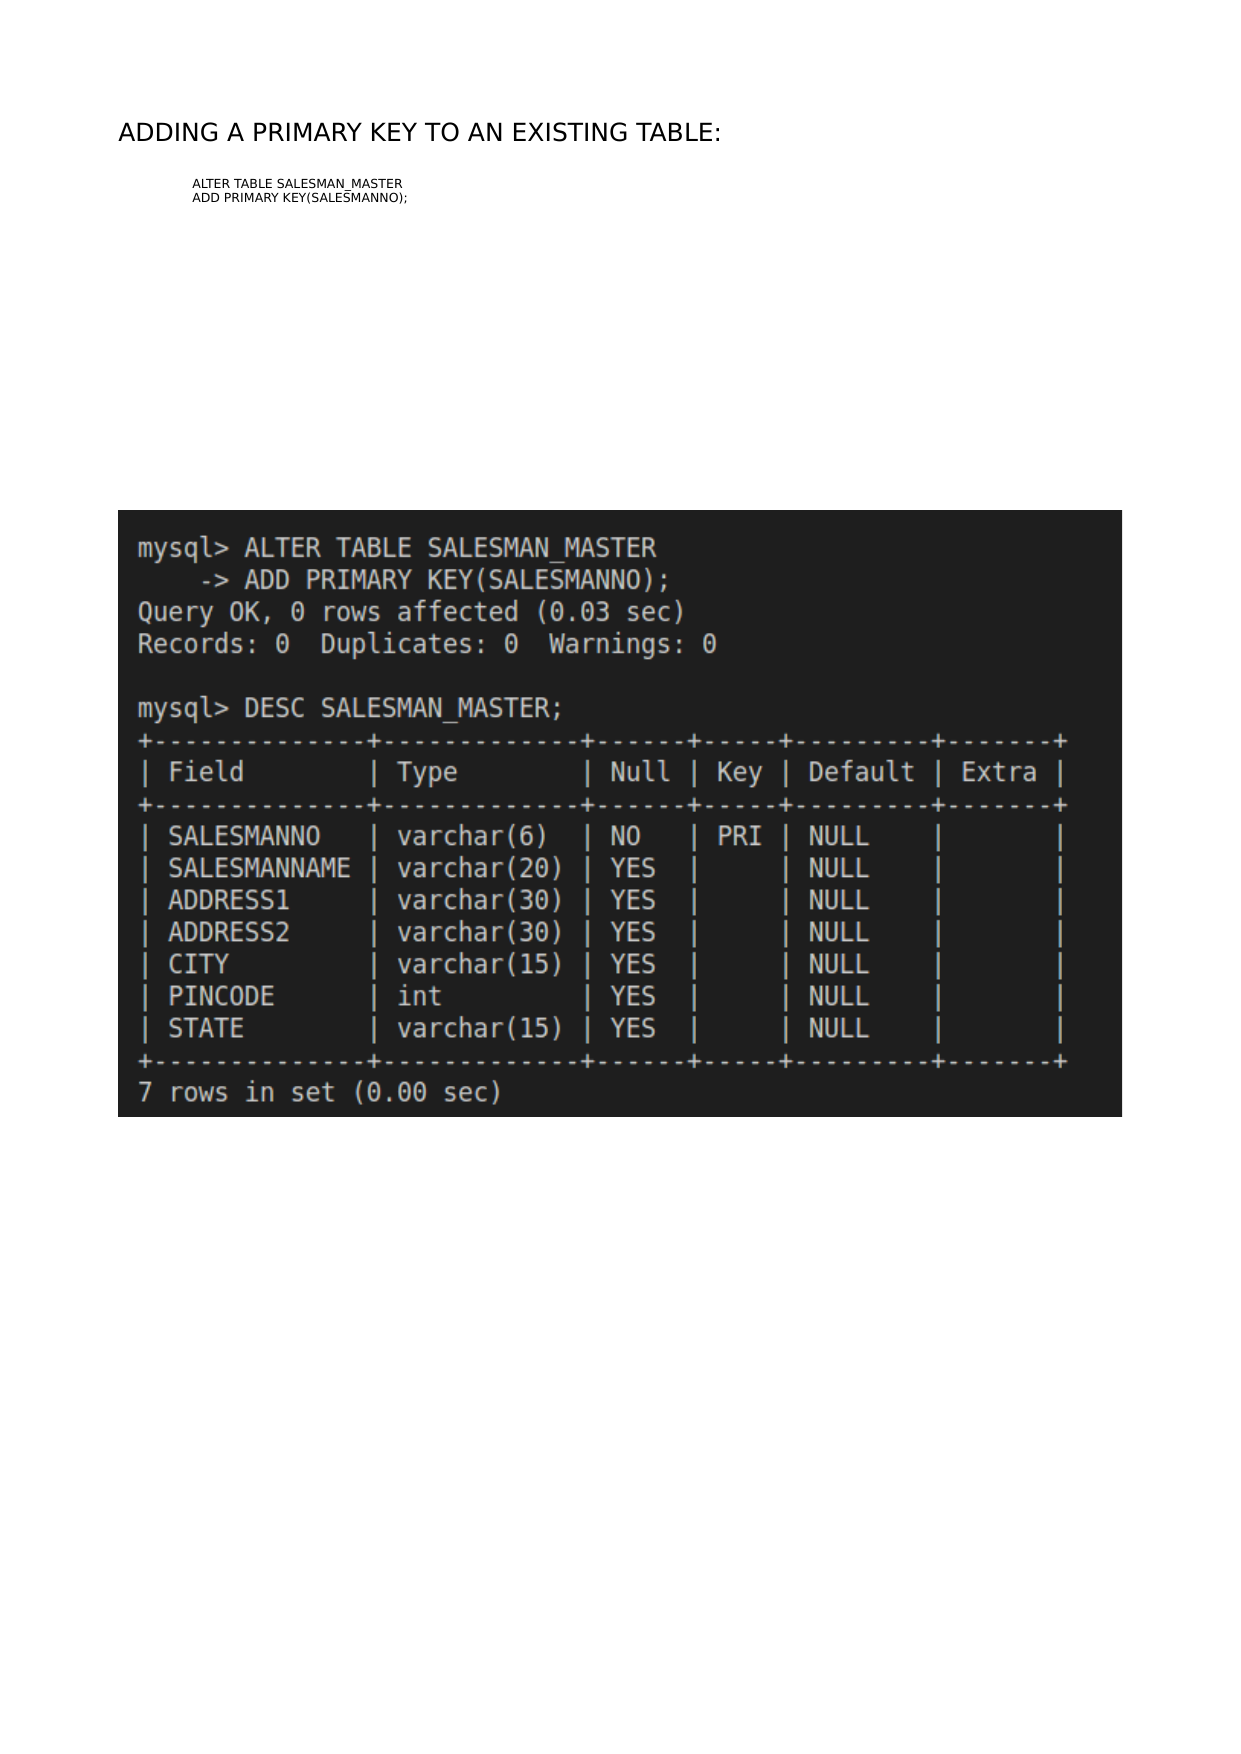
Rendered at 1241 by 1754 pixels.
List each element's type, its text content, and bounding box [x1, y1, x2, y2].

text ADD PRIMARY KEY(SALESMANNO); [118, 191, 1122, 206]
picture [118, 510, 1123, 1117]
text ADDING A PRIMARY KEY TO AN EXISTING TABLE: [118, 118, 1122, 147]
text ALTER TABLE SALESMAN_MASTER [118, 176, 1122, 191]
